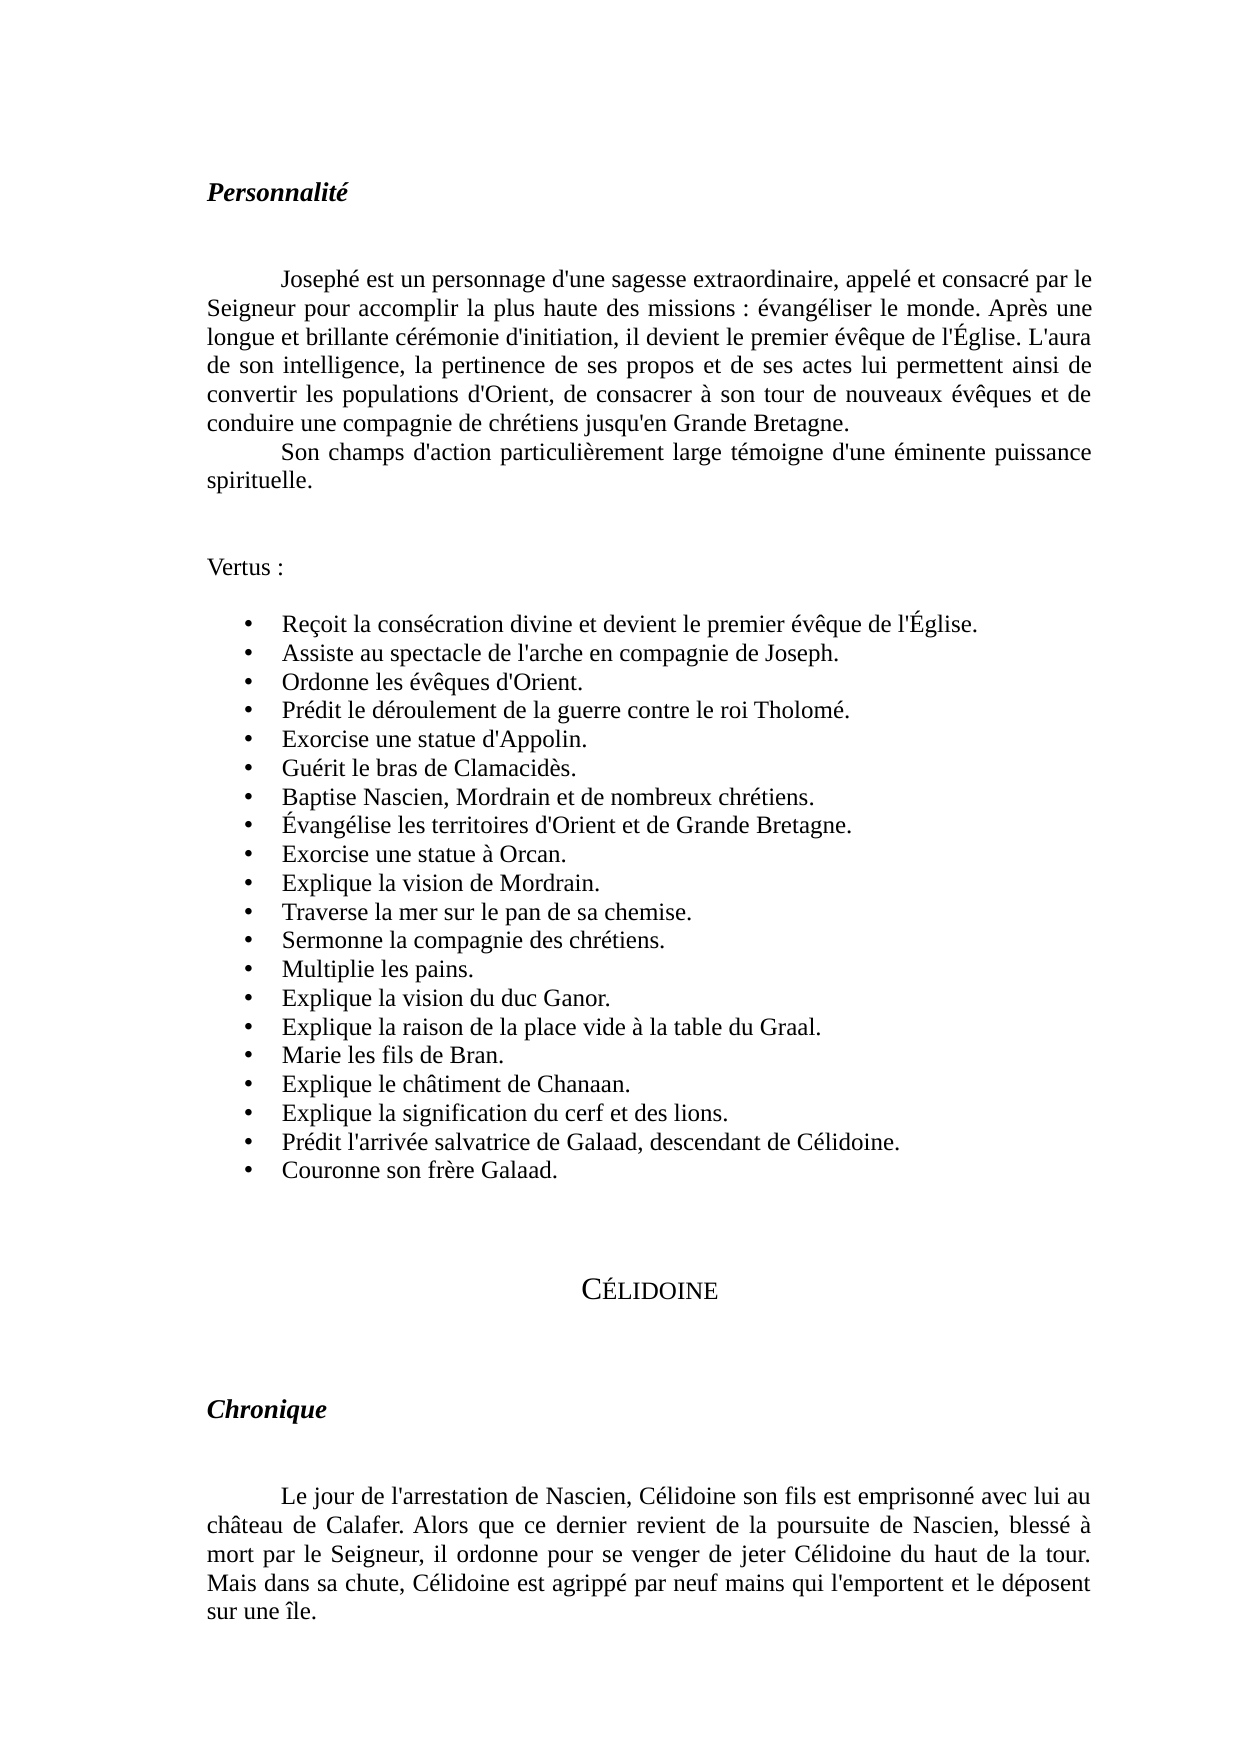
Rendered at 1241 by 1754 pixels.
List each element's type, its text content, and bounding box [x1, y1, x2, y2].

text Son champs d'action particulièrement large témoigne d'une éminente puissance spirituelle. [207, 437, 1093, 494]
list Explique le châtiment de Chanaan. [244, 1069, 1093, 1098]
text Personnalité [207, 176, 1093, 207]
list Assiste au spectacle de l'arche en compagnie de Joseph. [244, 638, 1093, 667]
text Josephé est un personnage d'une sagesse extraordinaire, appelé et consacré par le Seigneur pour accomplir la plus haute des missions : évangéliser le monde. Après une longue et brillante cérémonie d'initiation, il devient le premier évêque de l'Église. L'aura de son intelligence, la pertinence de ses propos et de ses actes lui permettent ainsi de convertir les populations d'Orient, de consacrer à son tour de nouveaux évêques et de conduire une compagnie de chrétiens jusqu'en Grande Bretagne. [207, 264, 1093, 437]
list Multiplie les pains. [244, 954, 1093, 983]
list Exorcise une statue à Orcan. [244, 839, 1093, 868]
text Le jour de l'arrestation de Nascien, Célidoine son fils est emprisonné avec lui au château de Calafer. Alors que ce dernier revient de la poursuite de Nascien, blessé à mort par le Seigneur, il ordonne pour se venger de jeter Célidoine du haut de la tour. Mais dans sa chute, Célidoine est agrippé par neuf mains qui l'emportent et le déposent sur une île. [207, 1481, 1093, 1625]
list Explique la vision de Mordrain. [244, 868, 1093, 897]
list Prédit l'arrivée salvatrice de Galaad, descendant de Célidoine. [244, 1127, 1093, 1156]
list Explique la vision du duc Ganor. [244, 983, 1093, 1012]
list Prédit le déroulement de la guerre contre le roi Tholomé. [244, 696, 1093, 724]
text Vertus : [207, 552, 1093, 581]
list Couronne son frère Galaad. [244, 1156, 1093, 1184]
list Sermonne la compagnie des chrétiens. [244, 926, 1093, 954]
text Chronique [207, 1393, 1093, 1424]
list Explique la signification du cerf et des lions. [244, 1098, 1093, 1127]
list Explique la raison de la place vide à la table du Graal. [244, 1012, 1093, 1041]
list Traverse la mer sur le pan de sa chemise. [244, 897, 1093, 926]
list Baptise Nascien, Mordrain et de nombreux chrétiens. [244, 782, 1093, 811]
list Évangélise les territoires d'Orient et de Grande Bretagne. [244, 811, 1093, 839]
list Marie les fils de Bran. [244, 1041, 1093, 1069]
list Guérit le bras de Clamacidès. [244, 753, 1093, 782]
list Exorcise une statue d'Appolin. [244, 724, 1093, 753]
list Reçoit la consécration divine et devient le premier évêque de l'Église. [244, 609, 1093, 638]
text Célidoine [207, 1271, 1093, 1306]
list Ordonne les évêques d'Orient. [244, 667, 1093, 696]
